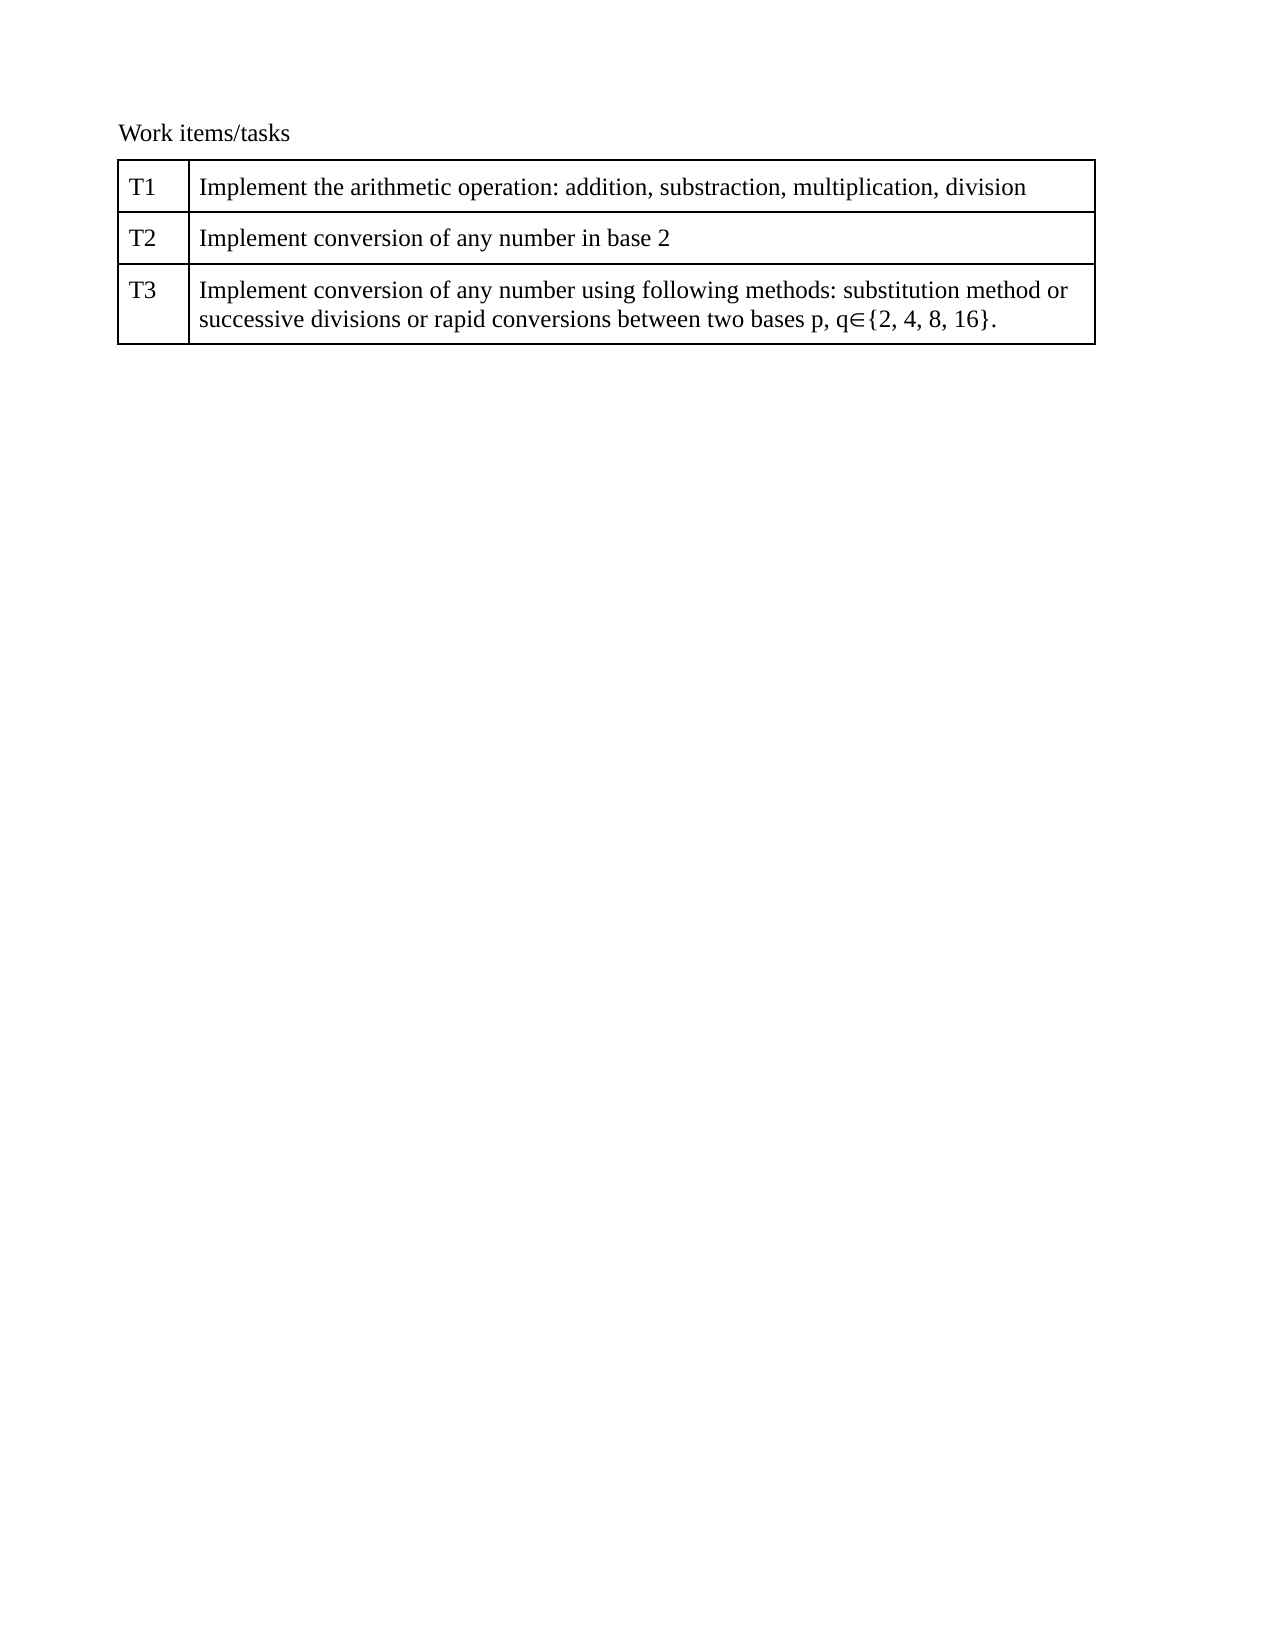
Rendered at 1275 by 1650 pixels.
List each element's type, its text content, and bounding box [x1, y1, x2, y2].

table_cell Implement conversion of any number using following methods: substitution method or successive divisions or rapid conversions between two bases p, q{2, 4, 8, 16}. [190, 265, 1094, 343]
subtitle Work items/tasks [118, 118, 1157, 147]
table_cell Implement conversion of any number in base 2 [190, 213, 1094, 263]
table_header T1 [119, 161, 188, 211]
table_cell T3 [119, 265, 188, 343]
table_cell T2 [119, 213, 188, 263]
table_header Implement the arithmetic operation: addition, substraction, multiplication, division [190, 161, 1094, 211]
